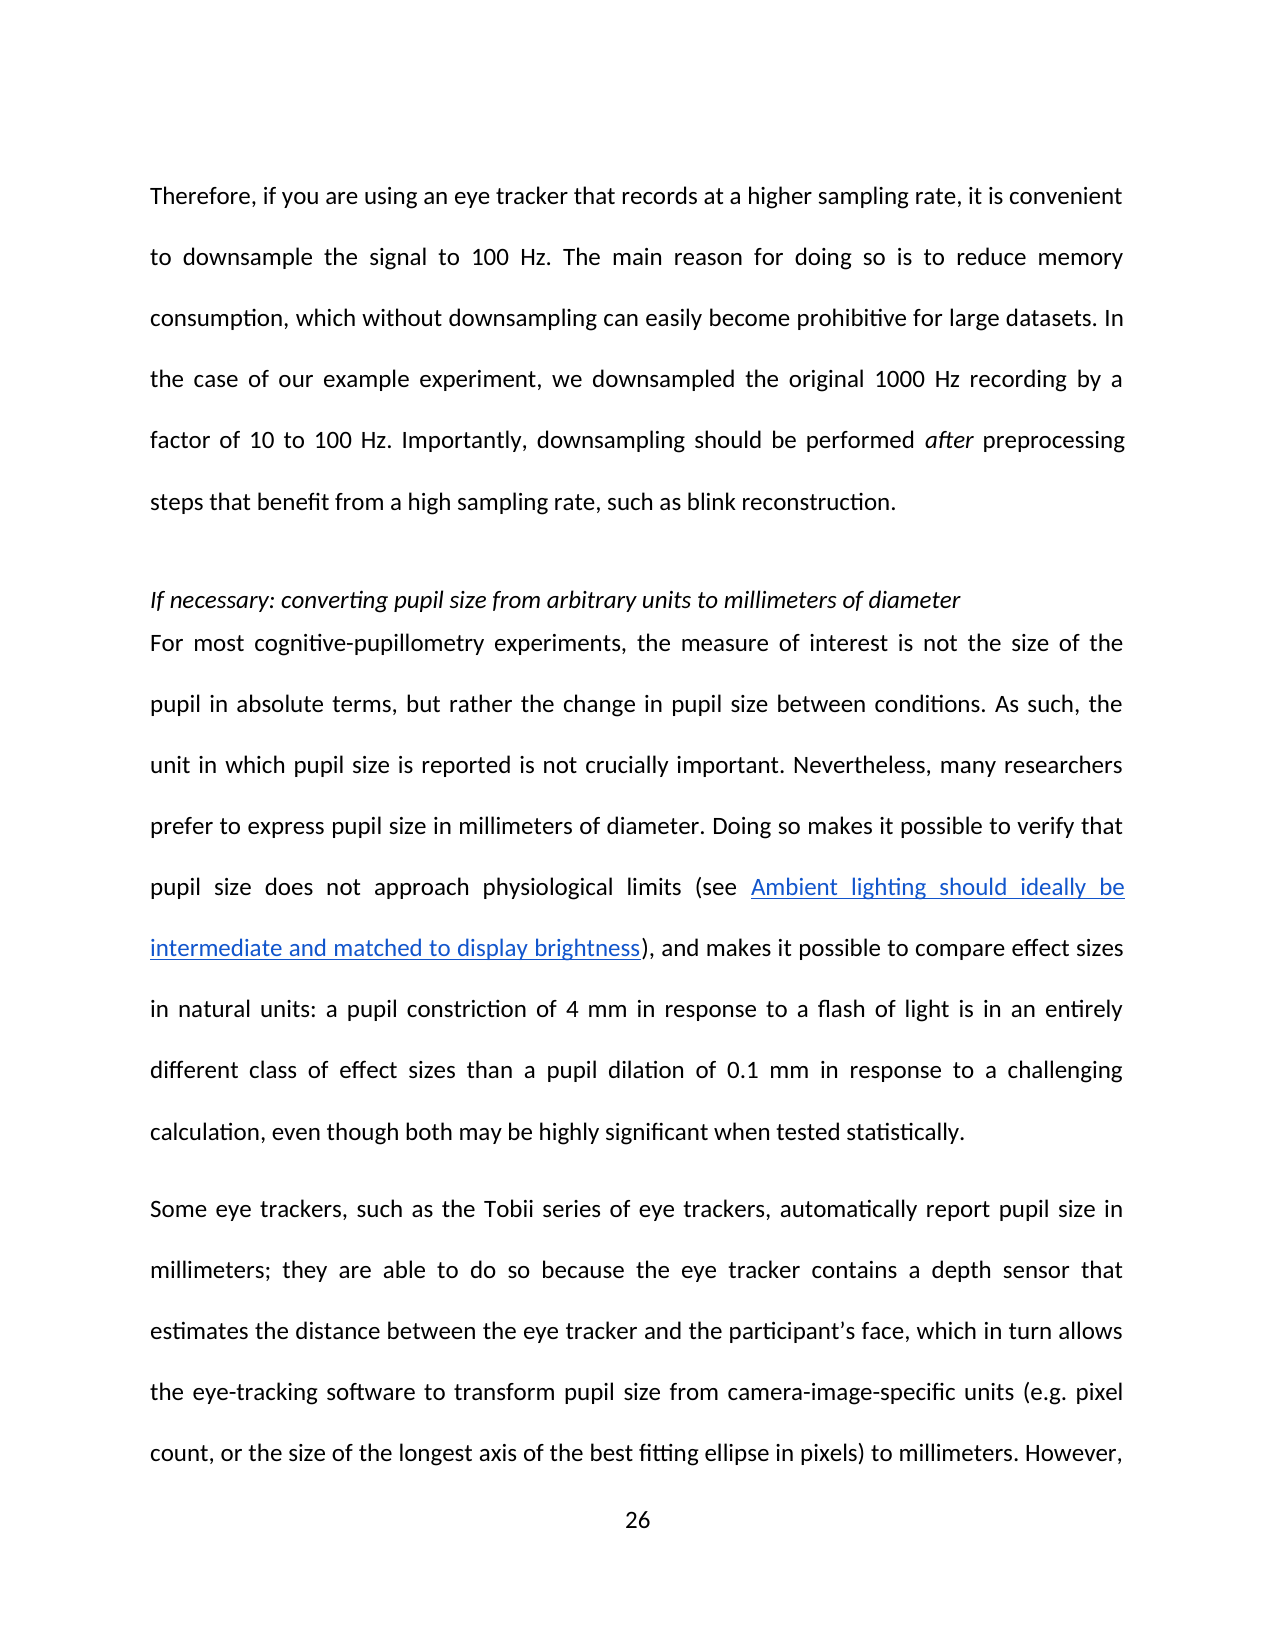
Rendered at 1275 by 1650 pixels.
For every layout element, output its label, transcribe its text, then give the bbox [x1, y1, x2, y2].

subtitle If necessary: converting pupil size from arbitrary units to millimeters of diameter [150, 584, 1125, 615]
text For most cognitive-pupillometry experiments, the measure of interest is not the size of the pupil in absolute terms, but rather the change in pupil size between conditions. As such, the unit in which pupil size is reported is not crucially important. Nevertheless, many researchers prefer to express pupil size in millimeters of diameter. Doing so makes it possible to verify that pupil size does not approach physiological limits (see Ambient lighting should ideally be intermediate and matched to display brightness), and makes it possible to compare effect sizes in natural units: a pupil constriction of 4 mm in response to a flash of light is in an entirely different class of effect sizes than a pupil dilation of 0.1 mm in response to a challenging calculation, even though both may be highly significant when tested statistically. [150, 627, 1125, 1146]
text Some eye trackers, such as the Tobii series of eye trackers, automatically report pupil size in millimeters; they are able to do so because the eye tracker contains a depth sensor that estimates the distance between the eye tracker and the participant’s face, which in turn allows the eye-tracking software to transform pupil size from camera-image-specific units (e.g. pixel count, or the size of the longest axis of the best fitting ellipse in pixels) to millimeters. However, [150, 1193, 1125, 1468]
text Therefore, if you are using an eye tracker that records at a higher sampling rate, it is convenient to downsample the signal to 100 Hz. The main reason for doing so is to reduce memory consumption, which without downsampling can easily become prohibitive for large datasets. In the case of our example experiment, we downsampled the original 1000 Hz recording by a factor of 10 to 100 Hz. Importantly, downsampling should be performed after preprocessing steps that benefit from a high sampling rate, such as blink reconstruction. [150, 181, 1125, 516]
